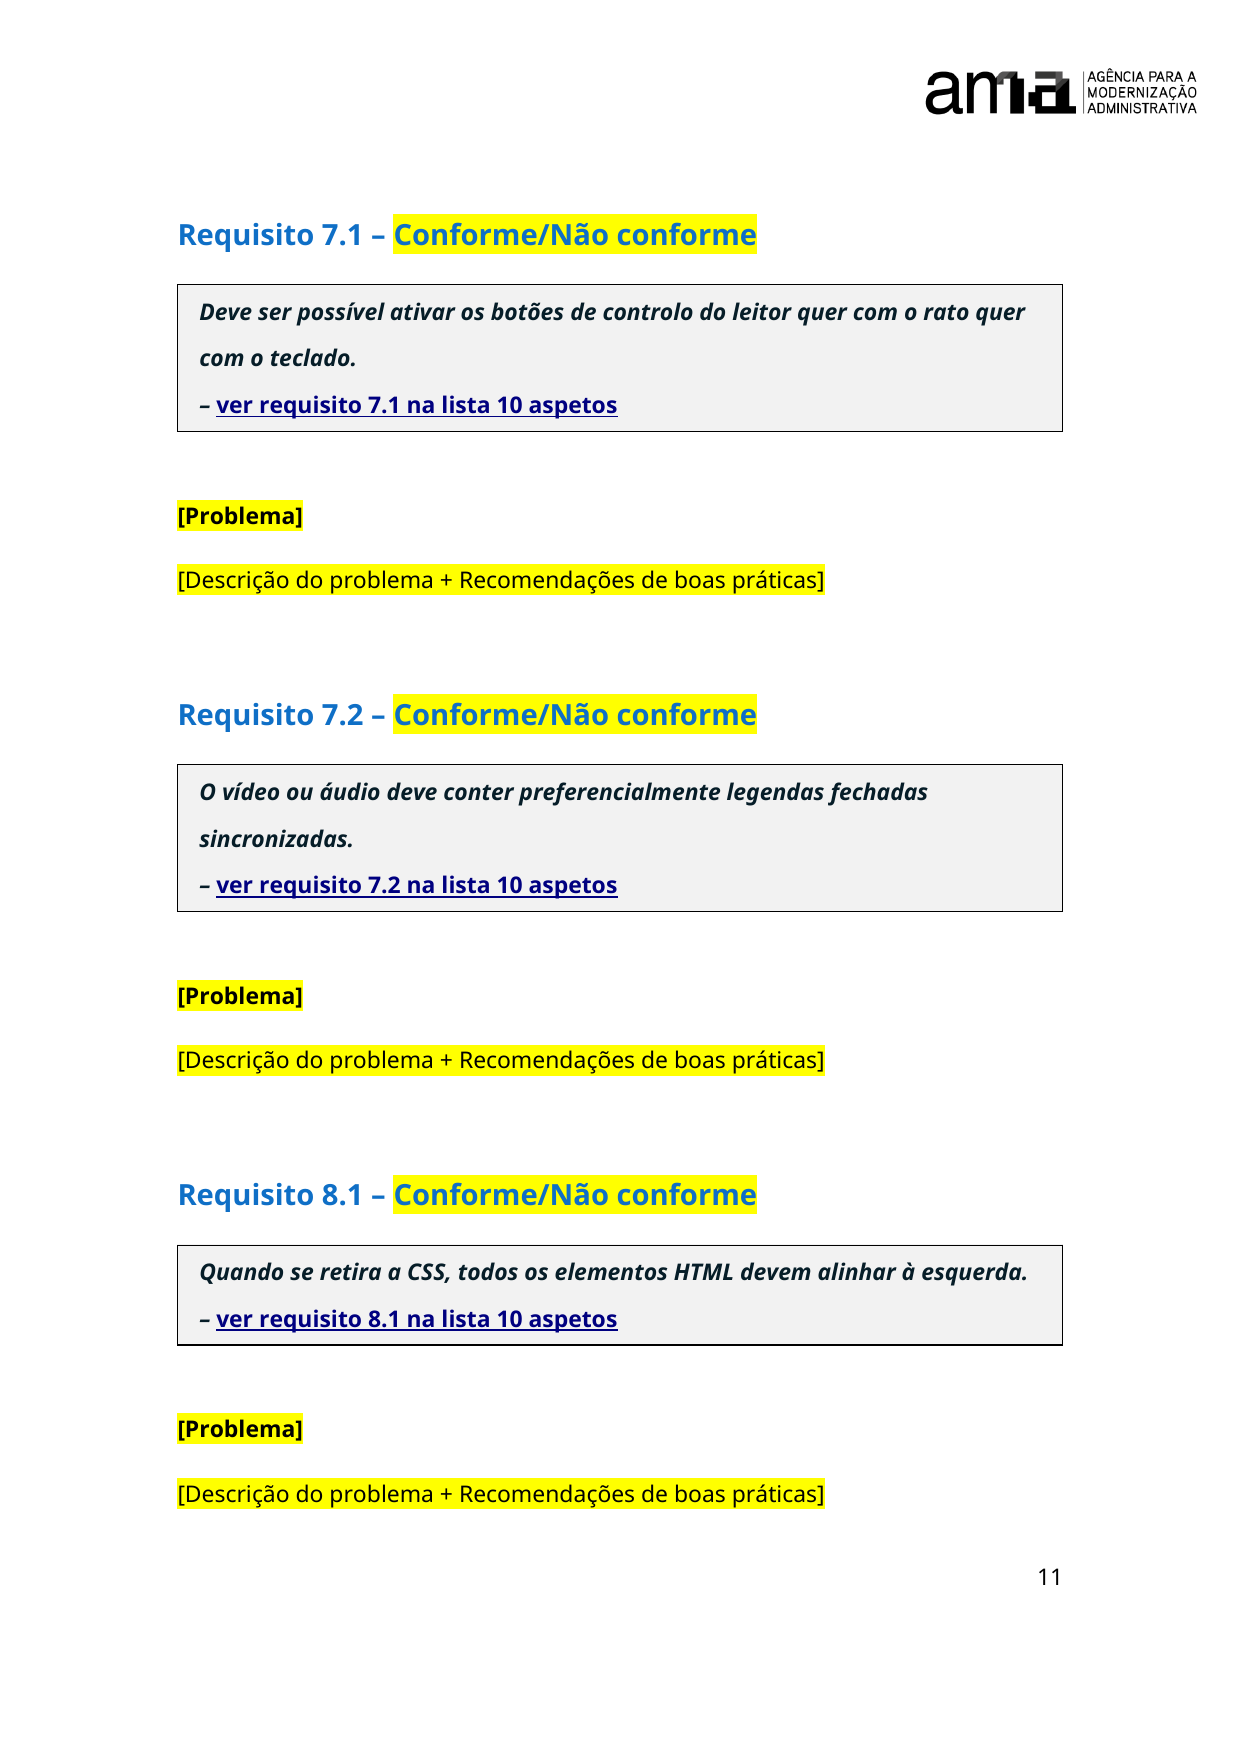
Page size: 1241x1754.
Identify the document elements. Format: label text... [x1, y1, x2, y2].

text [Problema] [177, 980, 1063, 1011]
text [Descrição do problema + Recomendações de boas práticas] [177, 564, 1063, 595]
text Quando se retira a CSS, todos os elementos HTML devem alinhar à esquerda. – ver requisito 8.1 na lista 10 aspetos [178, 1246, 1062, 1344]
text O vídeo ou áudio deve conter preferencialmente legendas fechadas sincronizadas. – ver requisito 7.2 na lista 10 aspetos [178, 765, 1062, 911]
text [Descrição do problema + Recomendações de boas práticas] [177, 1478, 1063, 1509]
text [Problema] [177, 499, 1063, 531]
subtitle Requisito 8.1 – Conforme/Não conforme [177, 1175, 1063, 1214]
text Deve ser possível ativar os botões de controlo do leitor quer com o rato quer com o teclado. – ver requisito 7.1 na lista 10 aspetos [178, 285, 1062, 431]
subtitle Requisito 7.2 – Conforme/Não conforme [177, 694, 1063, 734]
subtitle Requisito 7.1 – Conforme/Não conforme [177, 214, 1063, 254]
text [Descrição do problema + Recomendações de boas práticas] [177, 1044, 1063, 1076]
text [Problema] [177, 1413, 1063, 1444]
